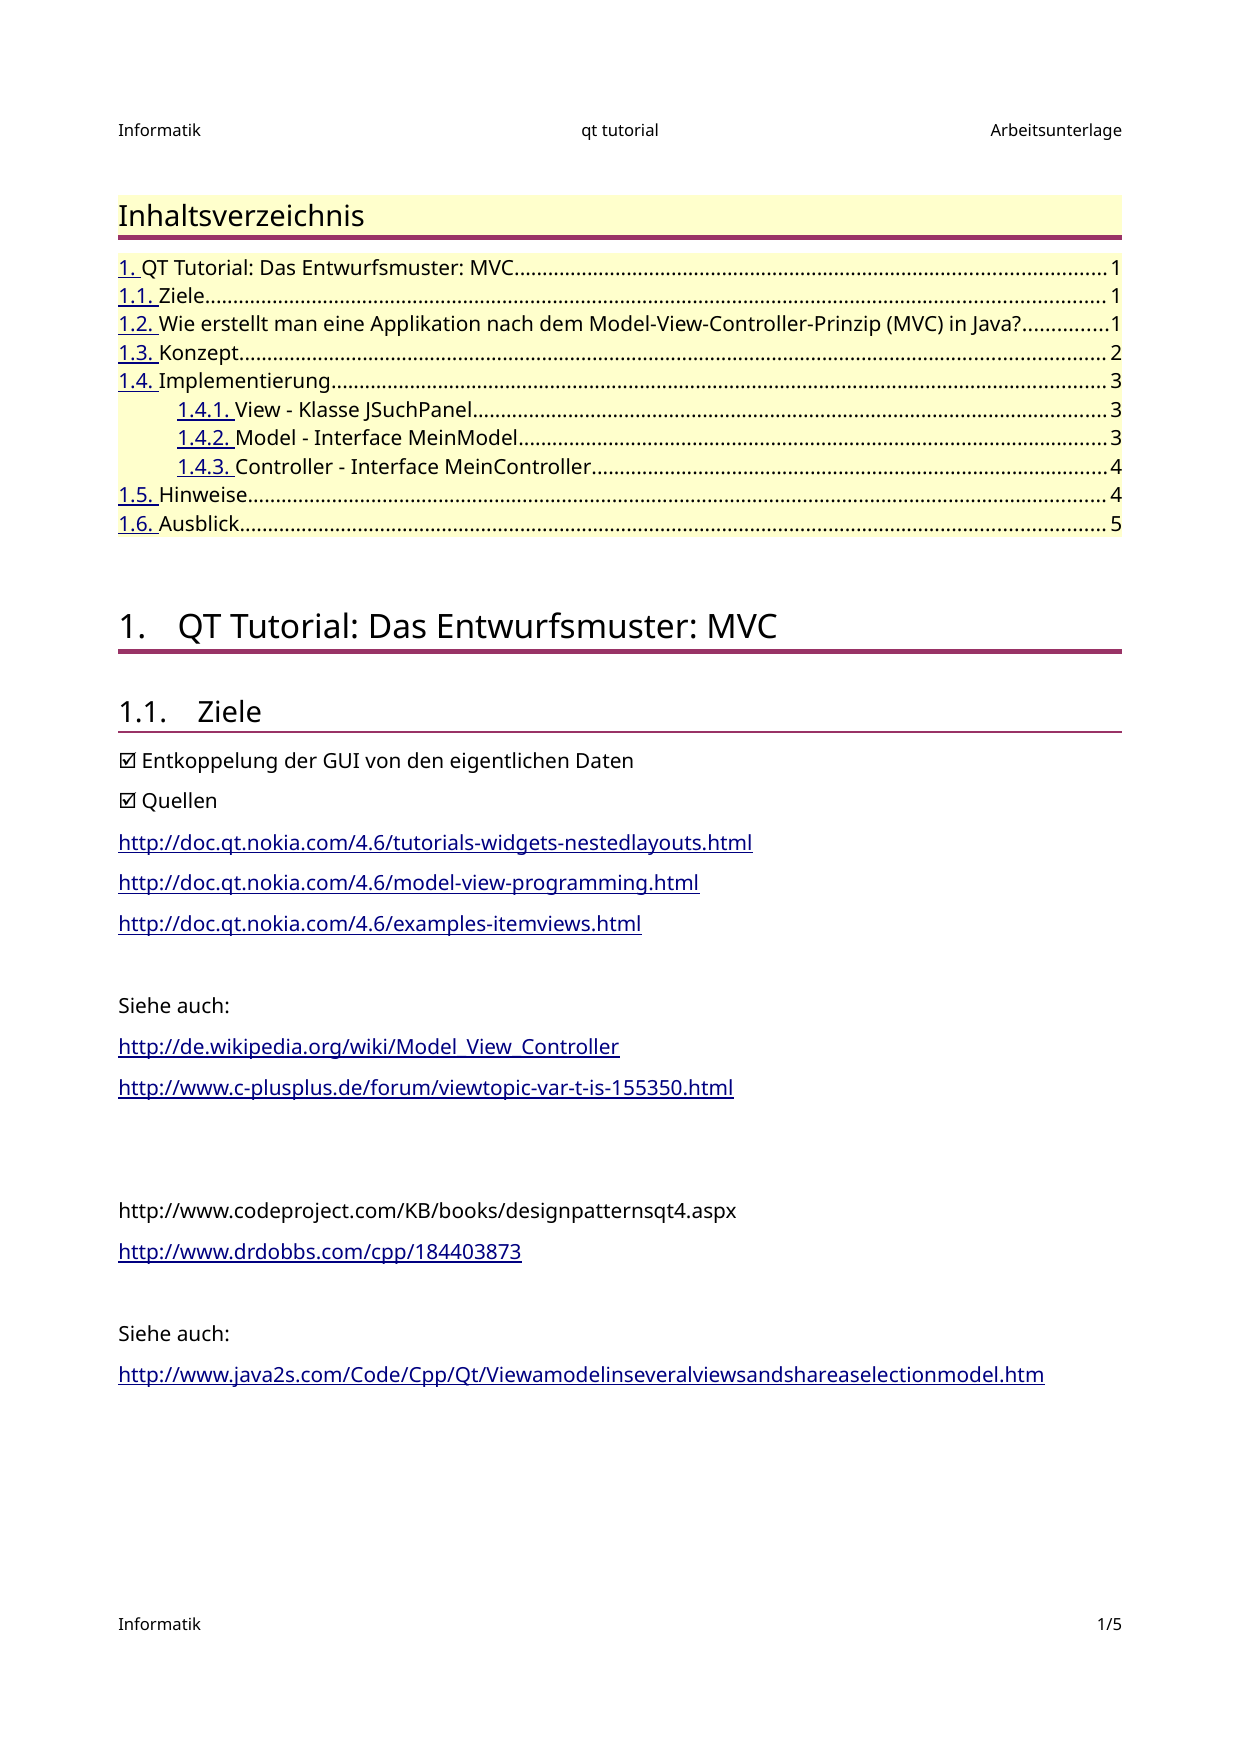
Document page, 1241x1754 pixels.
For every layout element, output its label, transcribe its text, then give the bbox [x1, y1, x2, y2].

text http://doc.qt.nokia.com/4.6/examples-itemviews.html [118, 909, 1122, 938]
text 1. QT Tutorial: Das Entwurfsmuster: MVC 1 [118, 253, 1122, 281]
text http://www.c-plusplus.de/forum/viewtopic-var-t-is-155350.html [118, 1073, 1122, 1102]
subtitle Ziele [118, 691, 1122, 731]
list Entkoppelung der GUI von den eigentlichen Daten [118, 746, 1122, 774]
text 1.4. Implementierung 3 [118, 366, 1122, 395]
text http://www.java2s.com/Code/Cpp/Qt/Viewamodelinseveralviewsandshareaselectionmodel.htm [118, 1360, 1122, 1388]
text http://www.drdobbs.com/cpp/184403873 [118, 1237, 1122, 1265]
text 1.3. Konzept 2 [118, 338, 1122, 366]
text 1.4.2. Model - Interface MeinModel 3 [177, 423, 1122, 452]
text 1.4.3. Controller - Interface MeinController 4 [177, 452, 1122, 480]
text Siehe auch: [118, 991, 1122, 1020]
text http://de.wikipedia.org/wiki/Model_View_Controller [118, 1032, 1122, 1061]
list Quellen [118, 787, 1122, 815]
text 1.4.1. View - Klasse JSuchPanel 3 [177, 395, 1122, 423]
subtitle Inhaltsverzeichnis [118, 195, 1122, 235]
text 1.6. Ausblick 5 [118, 509, 1122, 537]
text Siehe auch: [118, 1319, 1122, 1347]
text http://doc.qt.nokia.com/4.6/model-view-programming.html [118, 868, 1122, 897]
text http://doc.qt.nokia.com/4.6/tutorials-widgets-nestedlayouts.html [118, 828, 1122, 856]
subtitle QT Tutorial: Das Entwurfsmuster: MVC [118, 603, 1122, 649]
text 1.2. Wie erstellt man eine Applikation nach dem Model-View-Controller-Prinzip (MVC) in Java? 1 [118, 309, 1122, 338]
text 1.1. Ziele 1 [118, 281, 1122, 309]
text http://www.codeproject.com/KB/books/designpatternsqt4.aspx [118, 1196, 1122, 1224]
text 1.5. Hinweise 4 [118, 480, 1122, 509]
